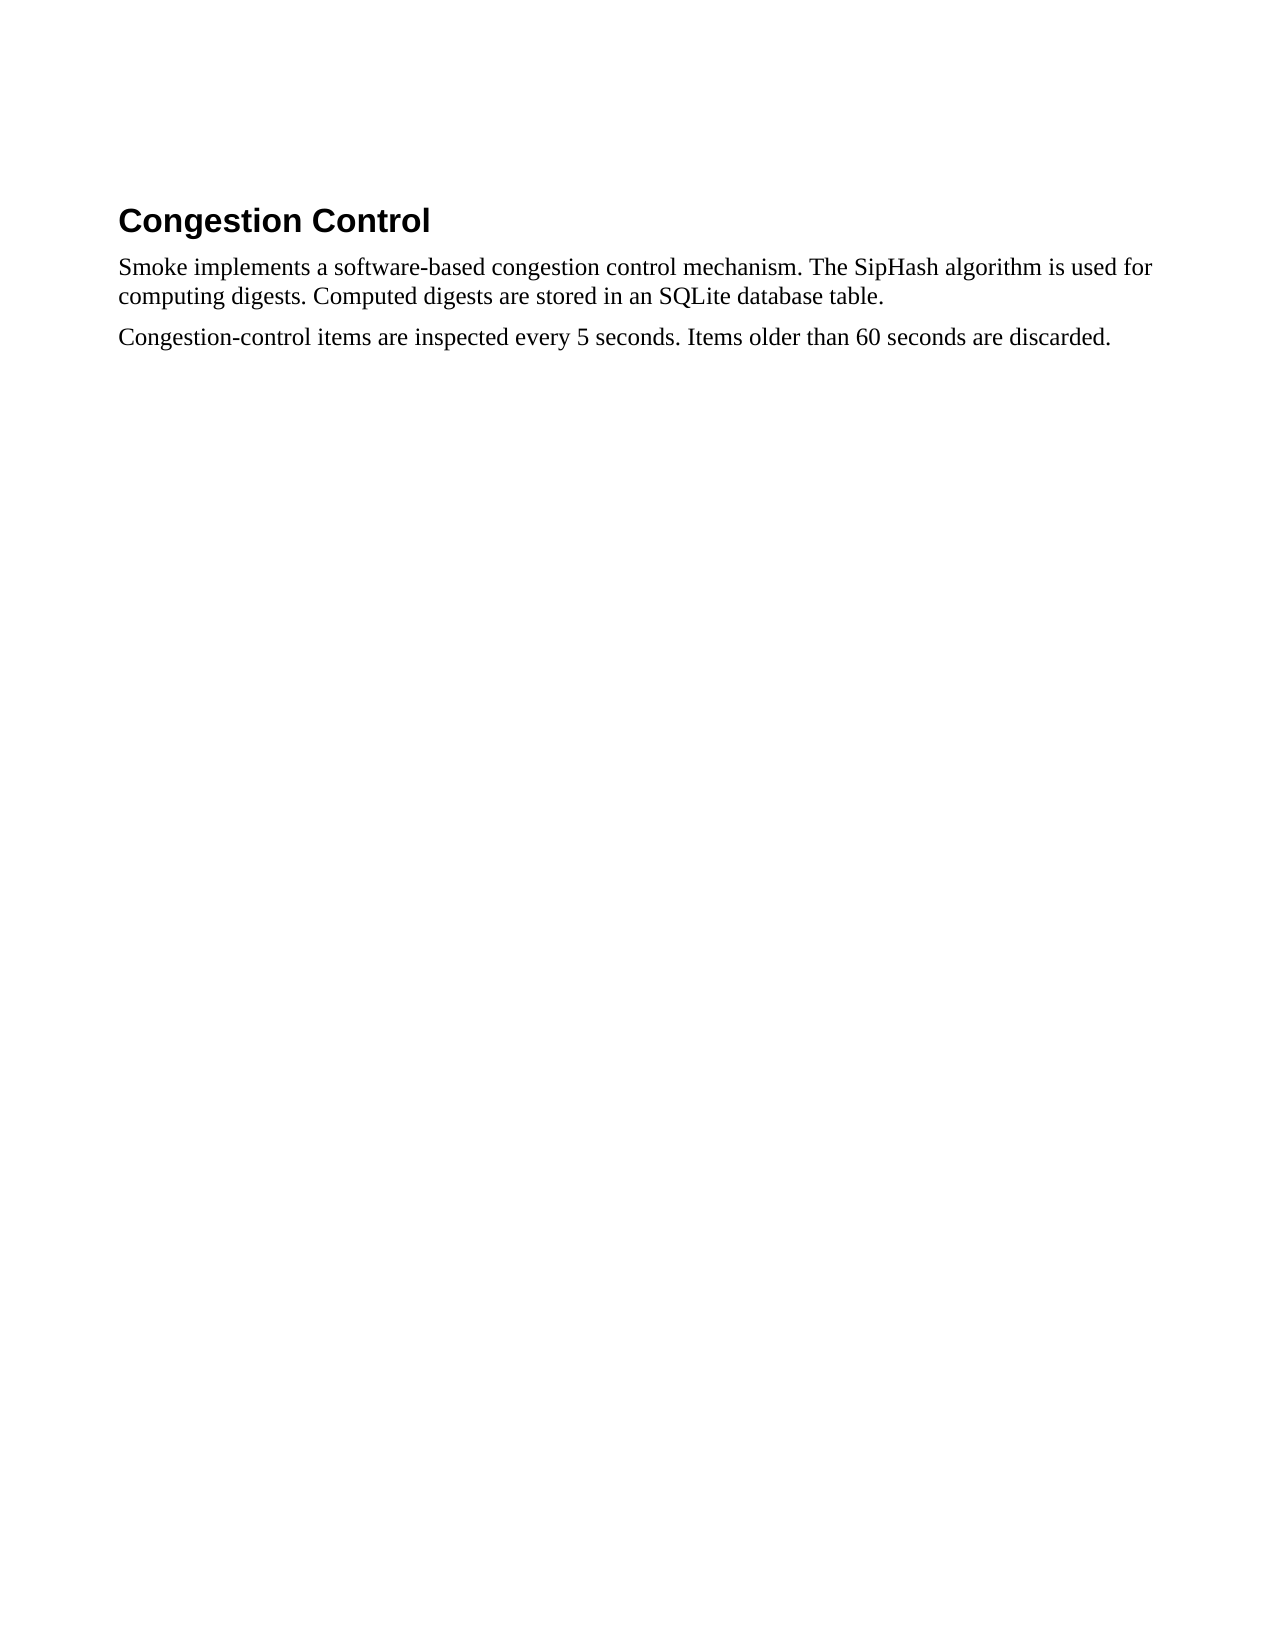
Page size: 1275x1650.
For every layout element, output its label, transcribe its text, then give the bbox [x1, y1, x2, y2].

text Congestion-control items are inspected every 5 seconds. Items older than 60 seconds are discarded. [118, 322, 1157, 351]
subtitle Congestion Control [118, 201, 1157, 240]
text Smoke implements a software-based congestion control mechanism. The SipHash algorithm is used for computing digests. Computed digests are stored in an SQLite database table. [118, 252, 1157, 310]
